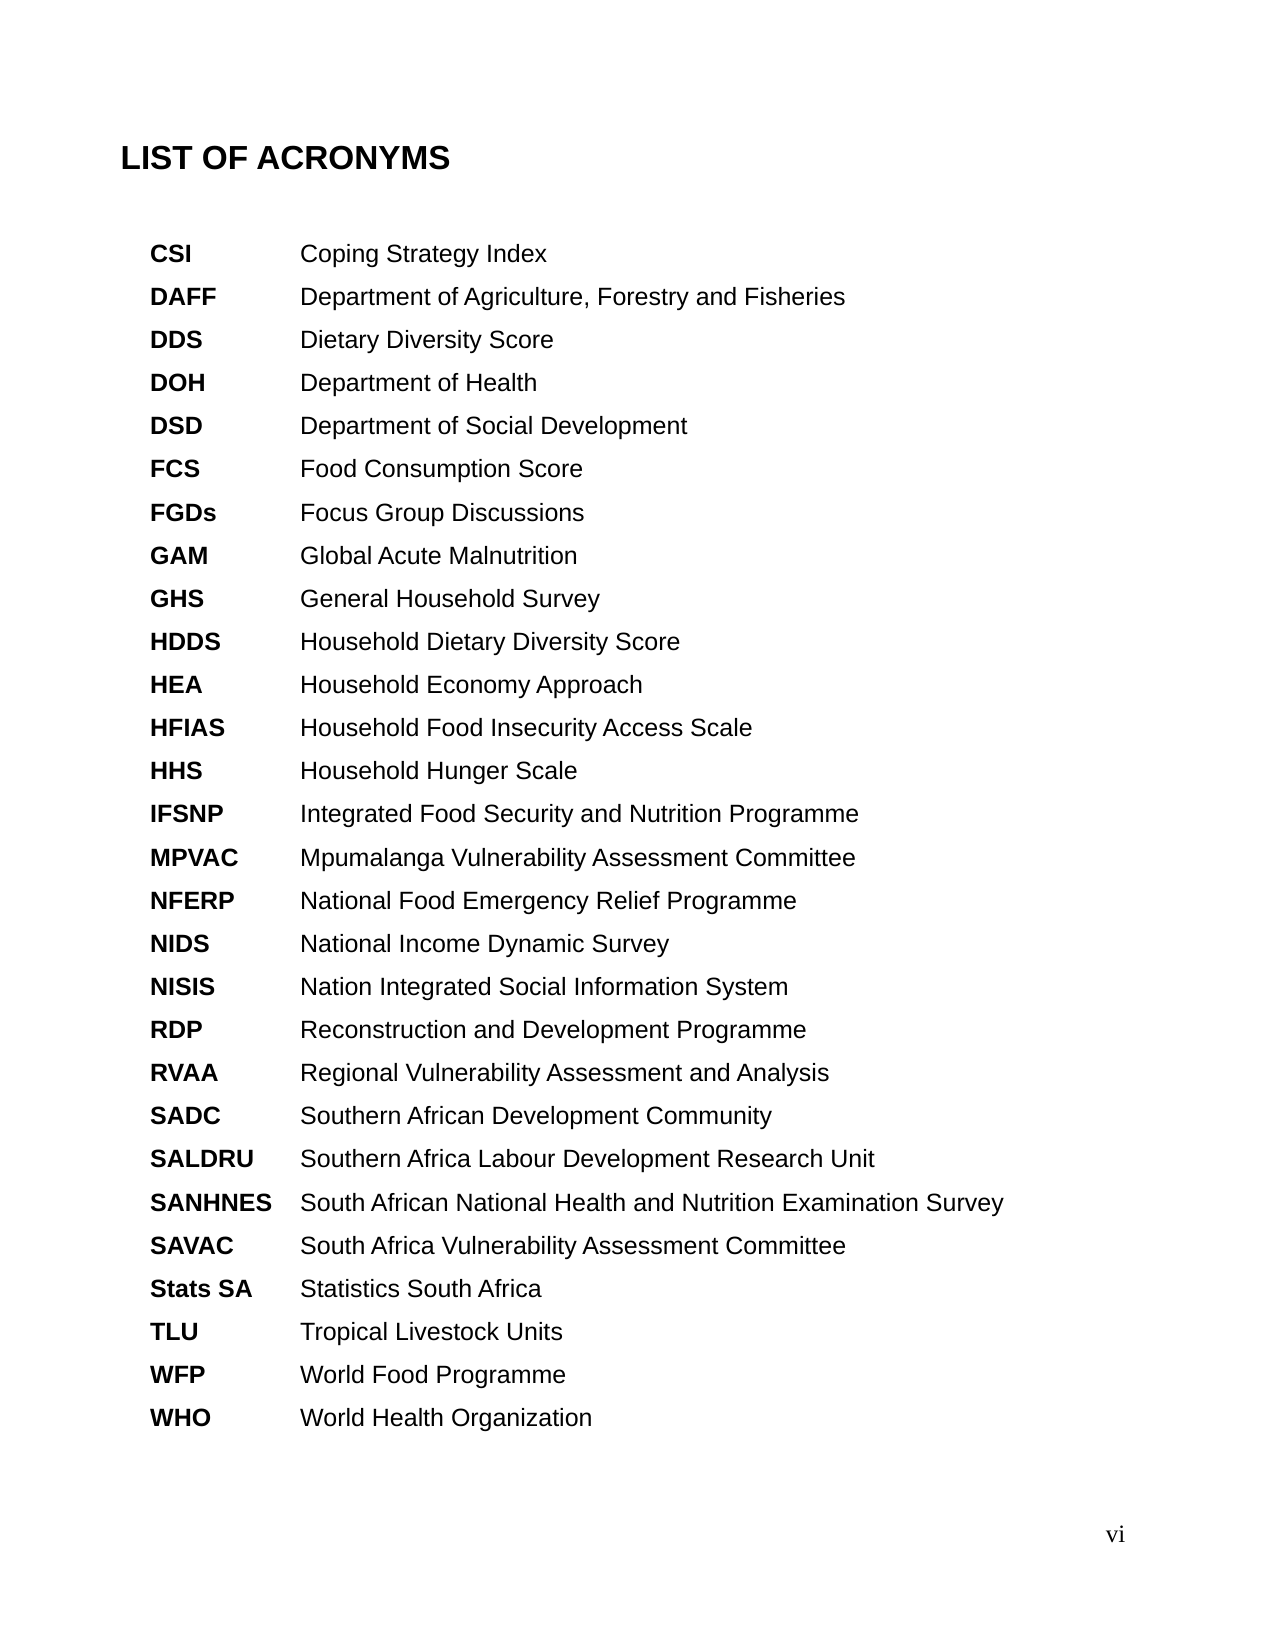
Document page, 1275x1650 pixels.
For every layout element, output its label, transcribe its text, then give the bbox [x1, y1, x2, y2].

text WHO World Health Organization [150, 1403, 1125, 1432]
text LIST OF ACRONYMS [120, 138, 1125, 176]
text NISIS Nation Integrated Social Information System [150, 972, 1125, 1001]
text HDDS Household Dietary Diversity Score [150, 627, 1125, 656]
text GAM Global Acute Malnutrition [150, 541, 1125, 569]
text DSD Department of Social Development [150, 411, 1125, 440]
text MPVAC Mpumalanga Vulnerability Assessment Committee [150, 842, 1125, 871]
text FCS Food Consumption Score [150, 454, 1125, 483]
text GHS General Household Survey [150, 584, 1125, 612]
text Stats SA Statistics South Africa [150, 1274, 1125, 1302]
text DAFF Department of Agriculture, Forestry and Fisheries [150, 282, 1125, 311]
text HFIAS Household Food Insecurity Access Scale [150, 713, 1125, 742]
text HHS Household Hunger Scale [150, 756, 1125, 785]
text RDP Reconstruction and Development Programme [150, 1015, 1125, 1044]
text NIDS National Income Dynamic Survey [150, 929, 1125, 957]
text DDS Dietary Diversity Score [150, 325, 1125, 354]
text IFSNP Integrated Food Security and Nutrition Programme [150, 799, 1125, 828]
text WFP World Food Programme [150, 1360, 1125, 1389]
text CSI Coping Strategy Index [150, 239, 1125, 267]
text TLU Tropical Livestock Units [150, 1317, 1125, 1346]
text SAVAC South Africa Vulnerability Assessment Committee [150, 1231, 1125, 1259]
text SANHNES South African National Health and Nutrition Examination Survey [150, 1187, 1125, 1216]
text DOH Department of Health [150, 368, 1125, 397]
text RVAA Regional Vulnerability Assessment and Analysis [150, 1058, 1125, 1087]
text FGDs Focus Group Discussions [150, 497, 1125, 526]
text NFERP National Food Emergency Relief Programme [150, 886, 1125, 914]
text HEA Household Economy Approach [150, 670, 1125, 699]
text SADC Southern African Development Community [150, 1101, 1125, 1130]
text SALDRU Southern Africa Labour Development Research Unit [150, 1144, 1125, 1173]
